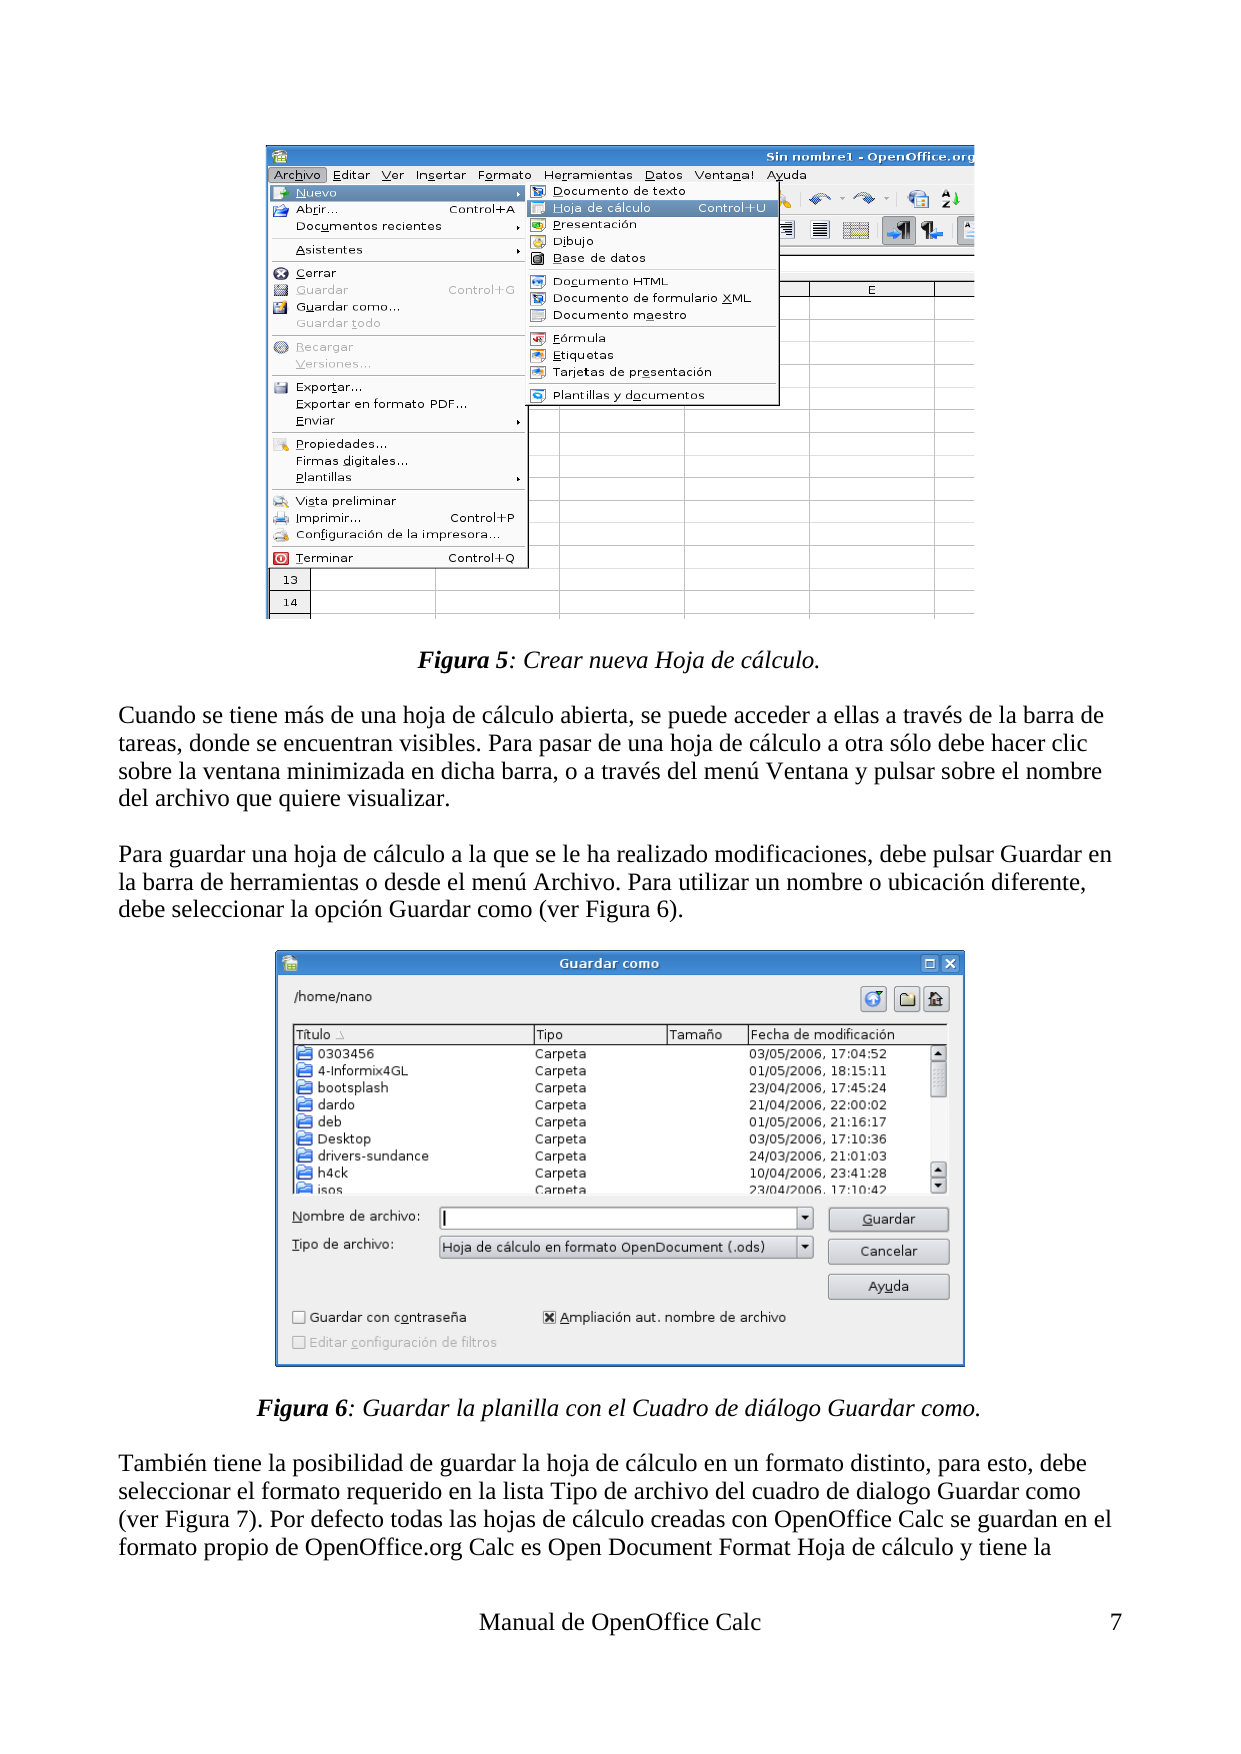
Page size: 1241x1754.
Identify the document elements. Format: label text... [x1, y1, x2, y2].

text Figura 5: Crear nueva Hoja de cálculo. [118, 646, 1122, 674]
text Para guardar una hoja de cálculo a la que se le ha realizado modificaciones, debe pulsar Guardar en la barra de herramientas o desde el menú Archivo. Para utilizar un nombre o ubicación diferente, debe seleccionar la opción Guardar como (ver Figura 6). [118, 840, 1122, 923]
text Figura 6: Guardar la planilla con el Cuadro de diálogo Guardar como. [118, 1394, 1122, 1422]
text Cuando se tiene más de una hoja de cálculo abierta, se puede acceder a ellas a través de la barra de tareas, donde se encuentran visibles. Para pasar de una hoja de cálculo a otra sólo debe hacer clic sobre la ventana minimizada en dicha barra, o a través del menú Ventana y pulsar sobre el nombre del archivo que quiere visualizar. [118, 701, 1122, 812]
text También tiene la posibilidad de guardar la hoja de cálculo en un formato distinto, para esto, debe seleccionar el formato requerido en la lista Tipo de archivo del cuadro de dialogo Guardar como (ver Figura 7). Por defecto todas las hojas de cálculo creadas con OpenOffice Calc se guardan en el formato propio de OpenOffice.org Calc es Open Document Format Hoja de cálculo y tiene la [118, 1449, 1122, 1560]
picture [275, 950, 965, 1367]
